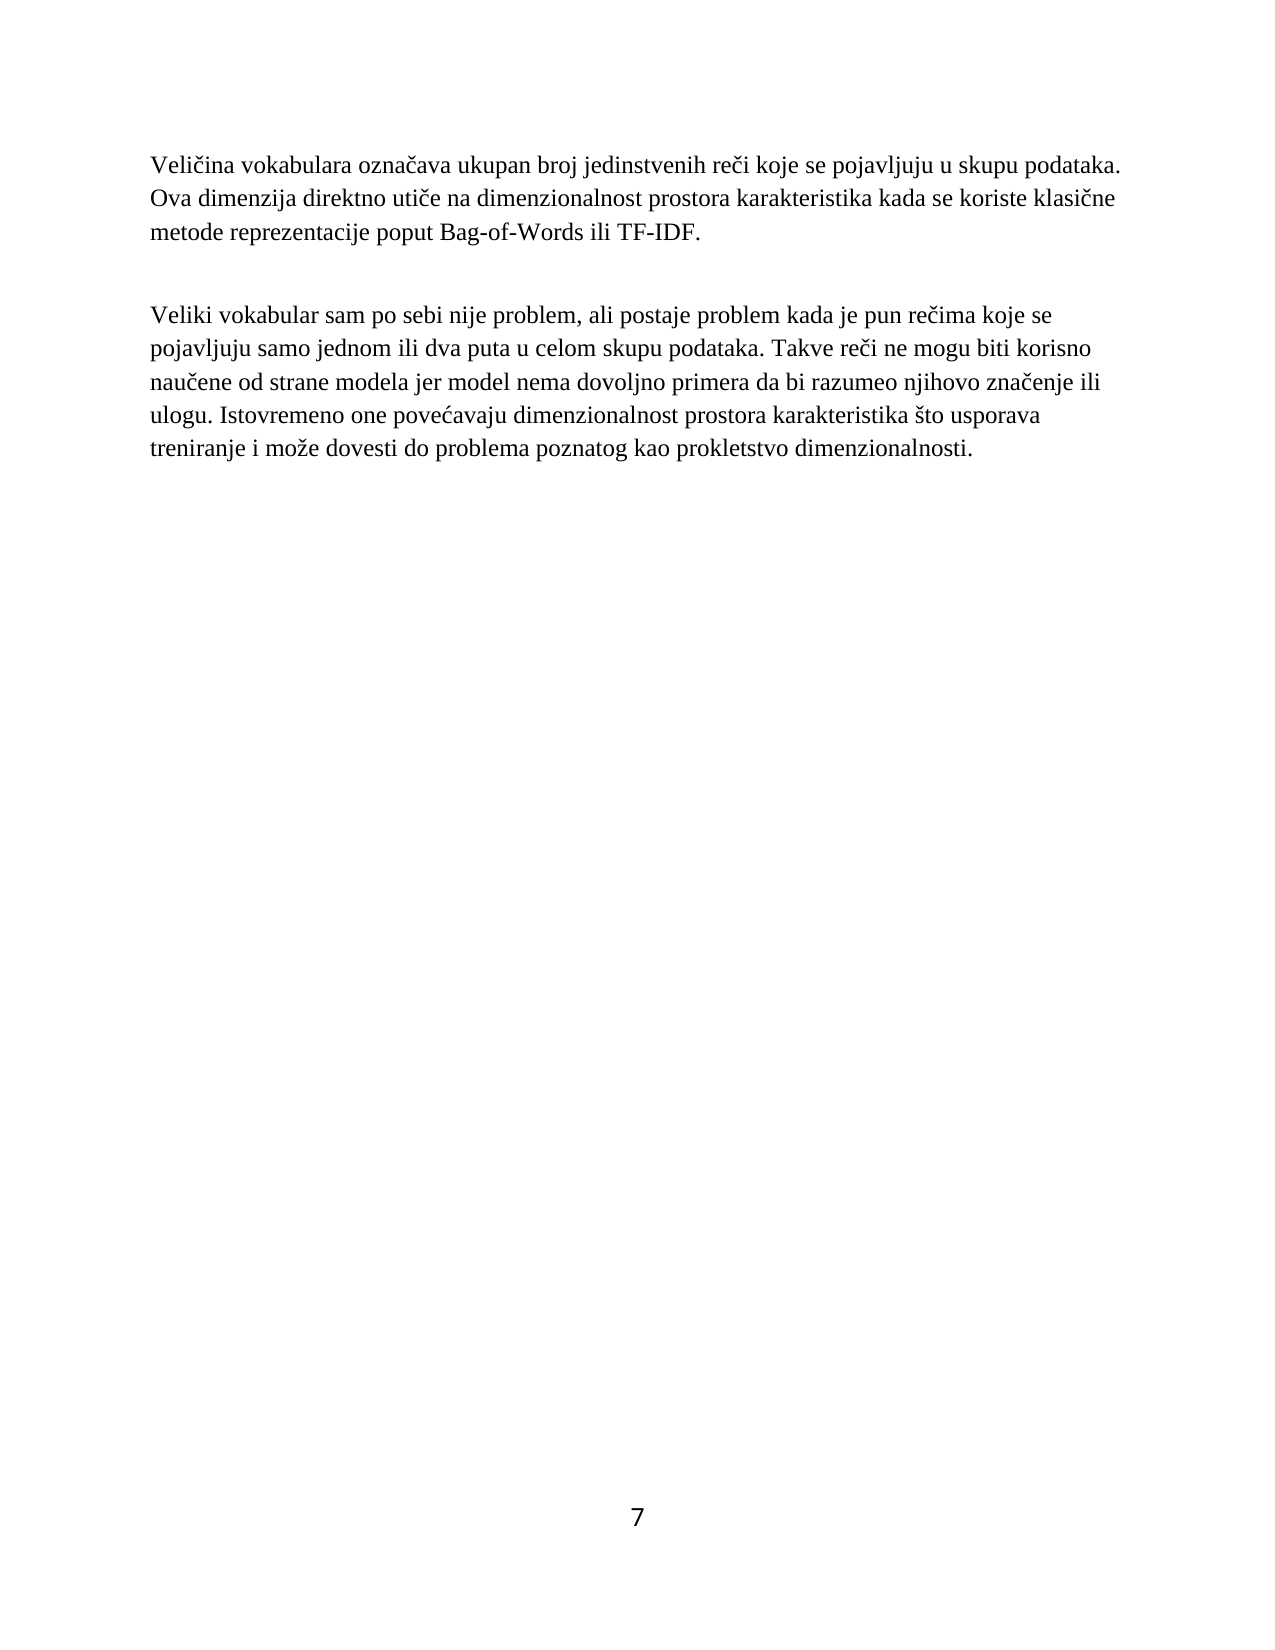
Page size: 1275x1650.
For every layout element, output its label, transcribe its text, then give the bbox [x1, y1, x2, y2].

text Veliki vokabular sam po sebi nije problem, ali postaje problem kada je pun rečima koje se pojavljuju samo jednom ili dva puta u celom skupu podataka. Takve reči ne mogu biti korisno naučene od strane modela jer model nema dovoljno primera da bi razumeo njihovo značenje ili ulogu. Istovremeno one povećavaju dimenzionalnost prostora karakteristika što usporava treniranje i može dovesti do problema poznatog kao prokletstvo dimenzionalnosti. [150, 300, 1125, 462]
text Veličina vokabulara označava ukupan broj jedinstvenih reči koje se pojavljuju u skupu podataka. Ova dimenzija direktno utiče na dimenzionalnost prostora karakteristika kada se koriste klasične metode reprezentacije poput Bag-of-Words ili TF-IDF. [150, 150, 1125, 245]
